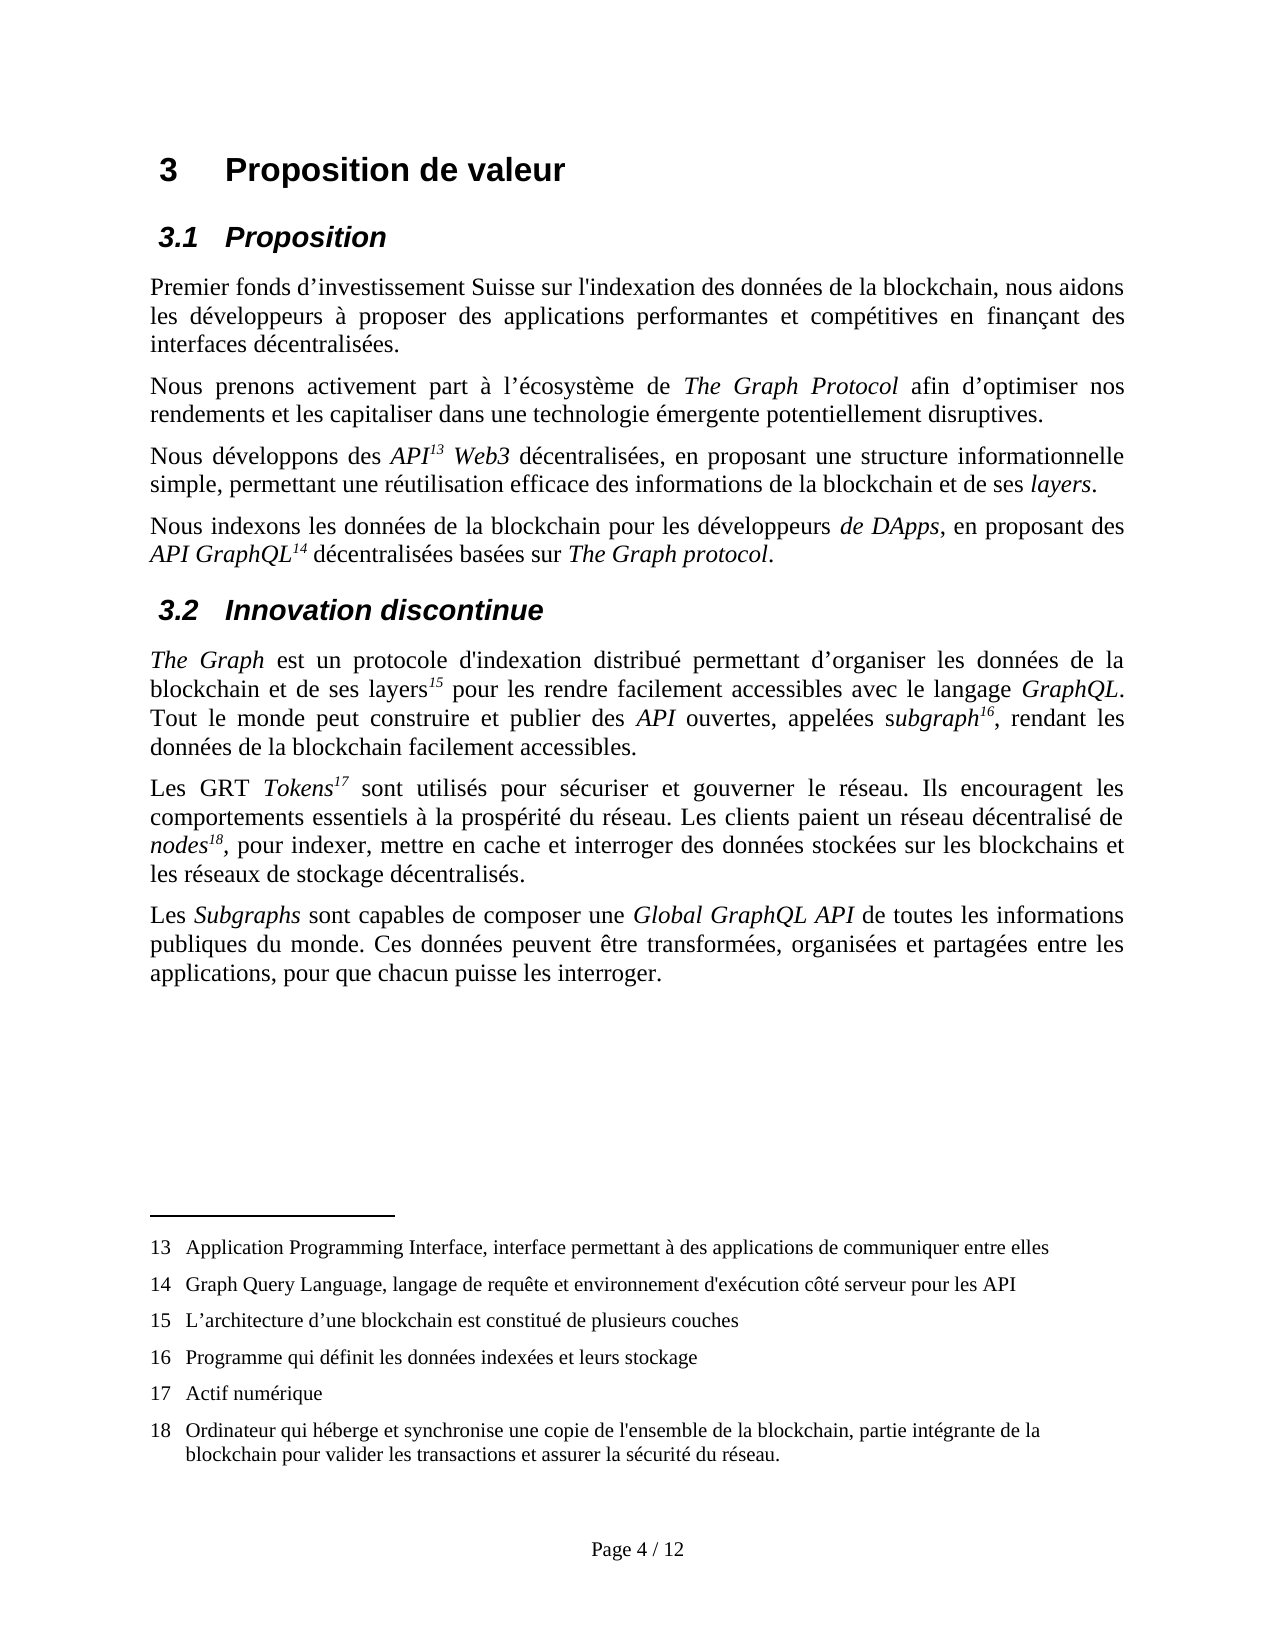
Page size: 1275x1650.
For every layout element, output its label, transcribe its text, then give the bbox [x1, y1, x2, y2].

text Nous développons des API Web3 décentralisées, en proposant une structure informationnelle simple, permettant une réutilisation efficace des informations de la blockchain et de ses layers. [150, 441, 1125, 498]
subtitle Proposition de valeur [150, 150, 1125, 188]
text Les GRT Tokens sont utilisés pour sécuriser et gouverner le réseau. Ils encouragent les comportements essentiels à la prospérité du réseau. Les clients paient un réseau décentralisé de nodes, pour indexer, mettre en cache et interroger des données stockées sur les blockchains et les réseaux de stockage décentralisés. [150, 773, 1125, 888]
text Programme qui définit les données indexées et leurs stockage [150, 1344, 1125, 1369]
text Nous indexons les données de la blockchain pour les développeurs de DApps, en proposant des API GraphQL décentralisées basées sur The Graph protocol. [150, 511, 1125, 568]
text Premier fonds d’investissement Suisse sur l'indexation des données de la blockchain, nous aidons les développeurs à proposer des applications performantes et compétitives en finançant des interfaces décentralisées. [150, 272, 1125, 358]
text Nous prenons activement part à l’écosystème de The Graph Protocol afin d’optimiser nos rendements et les capitaliser dans une technologie émergente potentiellement disruptives. [150, 371, 1125, 428]
text Les Subgraphs sont capables de composer une Global GraphQL API de toutes les informations publiques du monde. Ces données peuvent être transformées, organisées et partagées entre les applications, pour que chacun puisse les interroger. [150, 901, 1125, 987]
text Application Programming Interface, interface permettant à des applications de communiquer entre elles [150, 1235, 1125, 1259]
text Ordinateur qui héberge et synchronise une copie de l'ensemble de la blockchain, partie intégrante de la blockchain pour valider les transactions et assurer la sécurité du réseau. [150, 1418, 1125, 1466]
text L’architecture d’une blockchain est constitué de plusieurs couches [150, 1308, 1125, 1332]
subtitle Innovation discontinue [150, 593, 1125, 627]
subtitle Proposition [150, 220, 1125, 253]
text Graph Query Language, langage de requête et environnement d'exécution côté serveur pour les API [150, 1271, 1125, 1296]
text Actif numérique [150, 1381, 1125, 1405]
text The Graph est un protocole d'indexation distribué permettant d’organiser les données de la blockchain et de ses layers pour les rendre facilement accessibles avec le langage GraphQL. Tout le monde peut construire et publier des API ouvertes, appelées subgraph, rendant les données de la blockchain facilement accessibles. [150, 646, 1125, 761]
